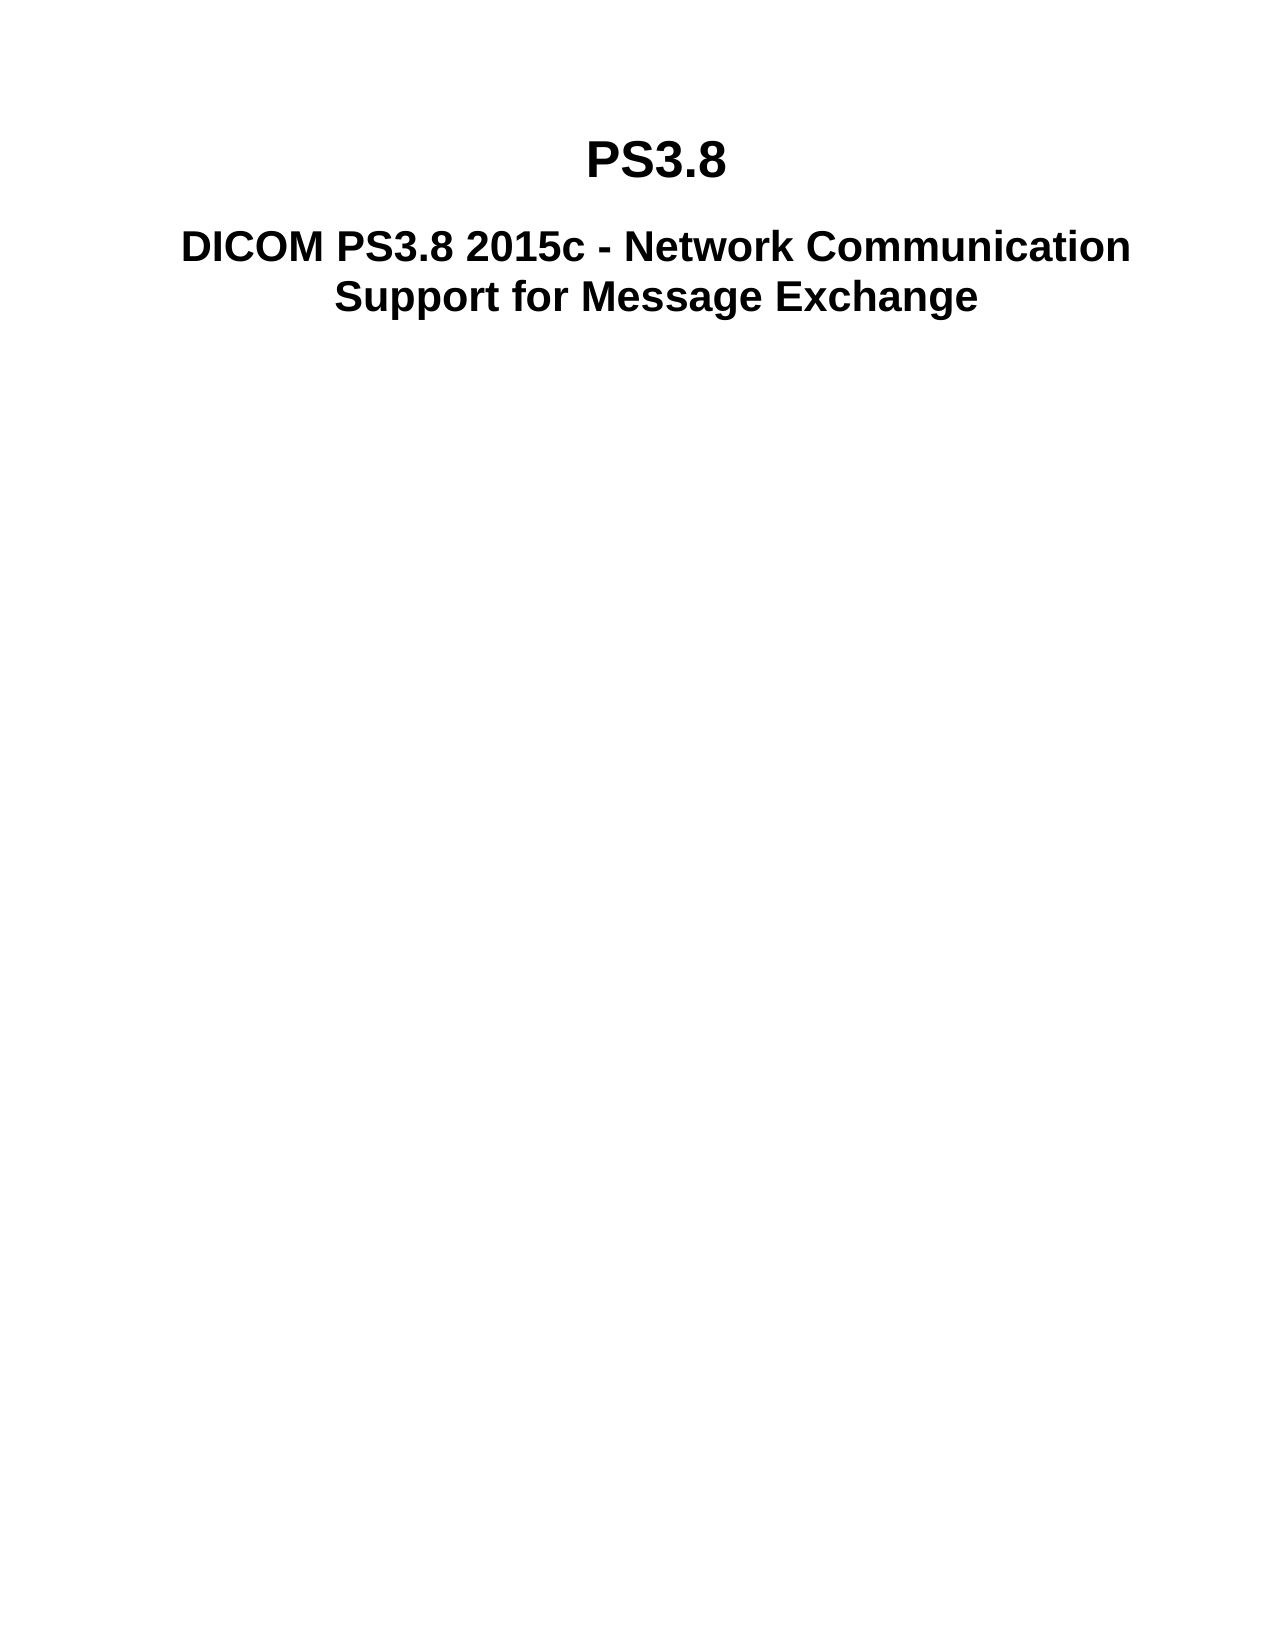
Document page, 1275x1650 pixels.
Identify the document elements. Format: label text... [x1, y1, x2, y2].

text PS3.8 [112, 129, 1200, 188]
text DICOM PS3.8 2015c - Network Communication Support for Message Exchange [112, 221, 1200, 320]
